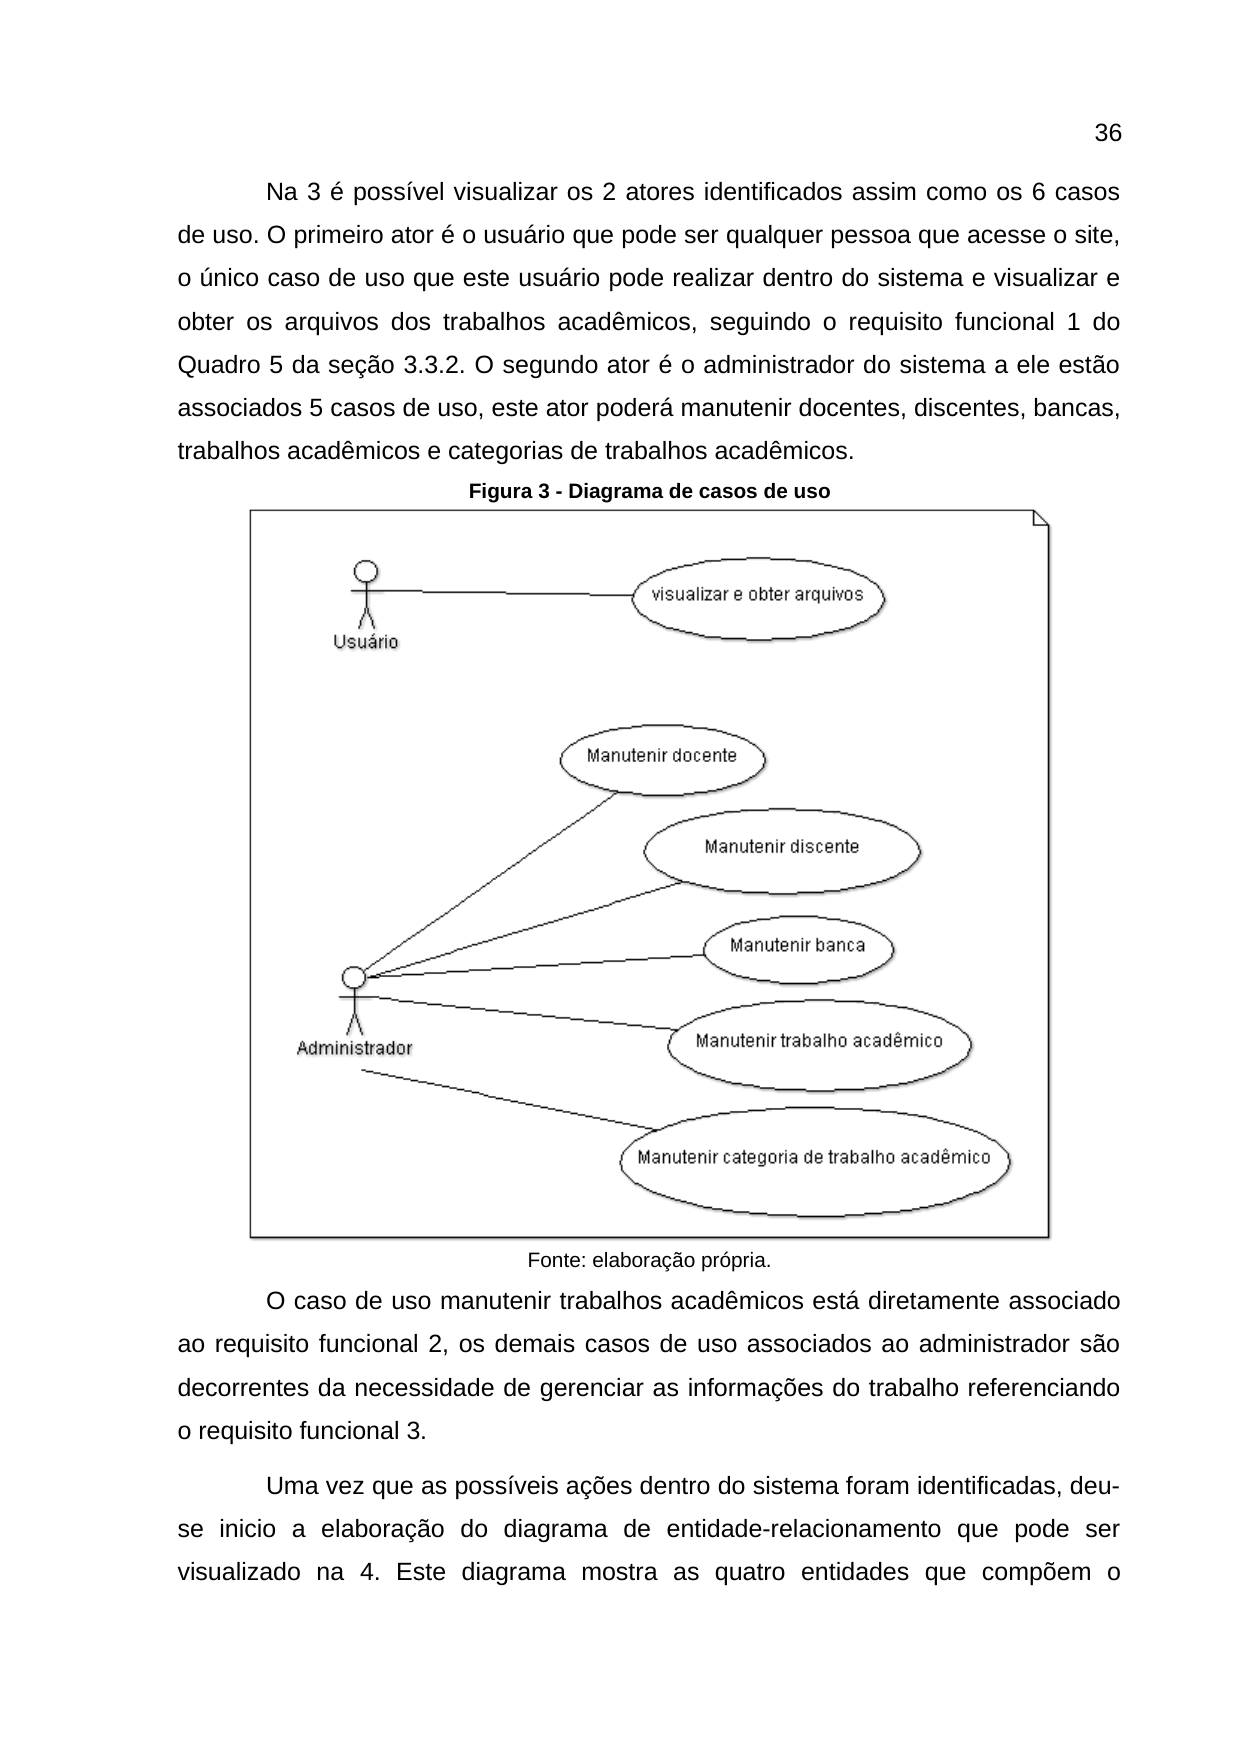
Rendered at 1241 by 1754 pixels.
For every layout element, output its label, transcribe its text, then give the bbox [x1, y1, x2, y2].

text Fonte: elaboração própria. [243, 1244, 1056, 1272]
text O caso de uso manutenir trabalhos acadêmicos está diretamente associado ao requisito funcional 2, os demais casos de uso associados ao administrador são decorrentes da necessidade de gerenciar as informações do trabalho referenciando o requisito funcional 3. [177, 1272, 1122, 1444]
text Figura 3 - Diagrama de casos de uso [177, 479, 1122, 1272]
text Na Figura 3 é possível visualizar os 2 atores identificados assim como os 6 casos de uso. O primeiro ator é o usuário que pode ser qualquer pessoa que acesse o site, o único caso de uso que este usuário pode realizar dentro do sistema e visualizar e obter os arquivos dos trabalhos acadêmicos, seguindo o requisito funcional 1 do Quadro 5 da seção 3.3.2. O segundo ator é o administrador do sistema a ele estão associados 5 casos de uso, este ator poderá manutenir docentes, discentes, bancas, trabalhos acadêmicos e categorias de trabalhos acadêmicos. [177, 177, 1122, 464]
picture [243, 502, 1056, 1244]
text Uma vez que as possíveis ações dentro do sistema foram identificadas, deu-se inicio a elaboração do diagrama de entidade-relacionamento que pode ser visualizado na Figura 4. Este diagrama mostra as quatro entidades que compõem o componente, ele também serve de base para a elaboração do banco de dados, as entidades se tornam tabelas e cada atributo se torna uma coluna. Os relacionamentos podem representar uma associação direta entre as entidades ou uma associação entre diversas instâncias de entidades. [177, 1471, 1122, 1586]
